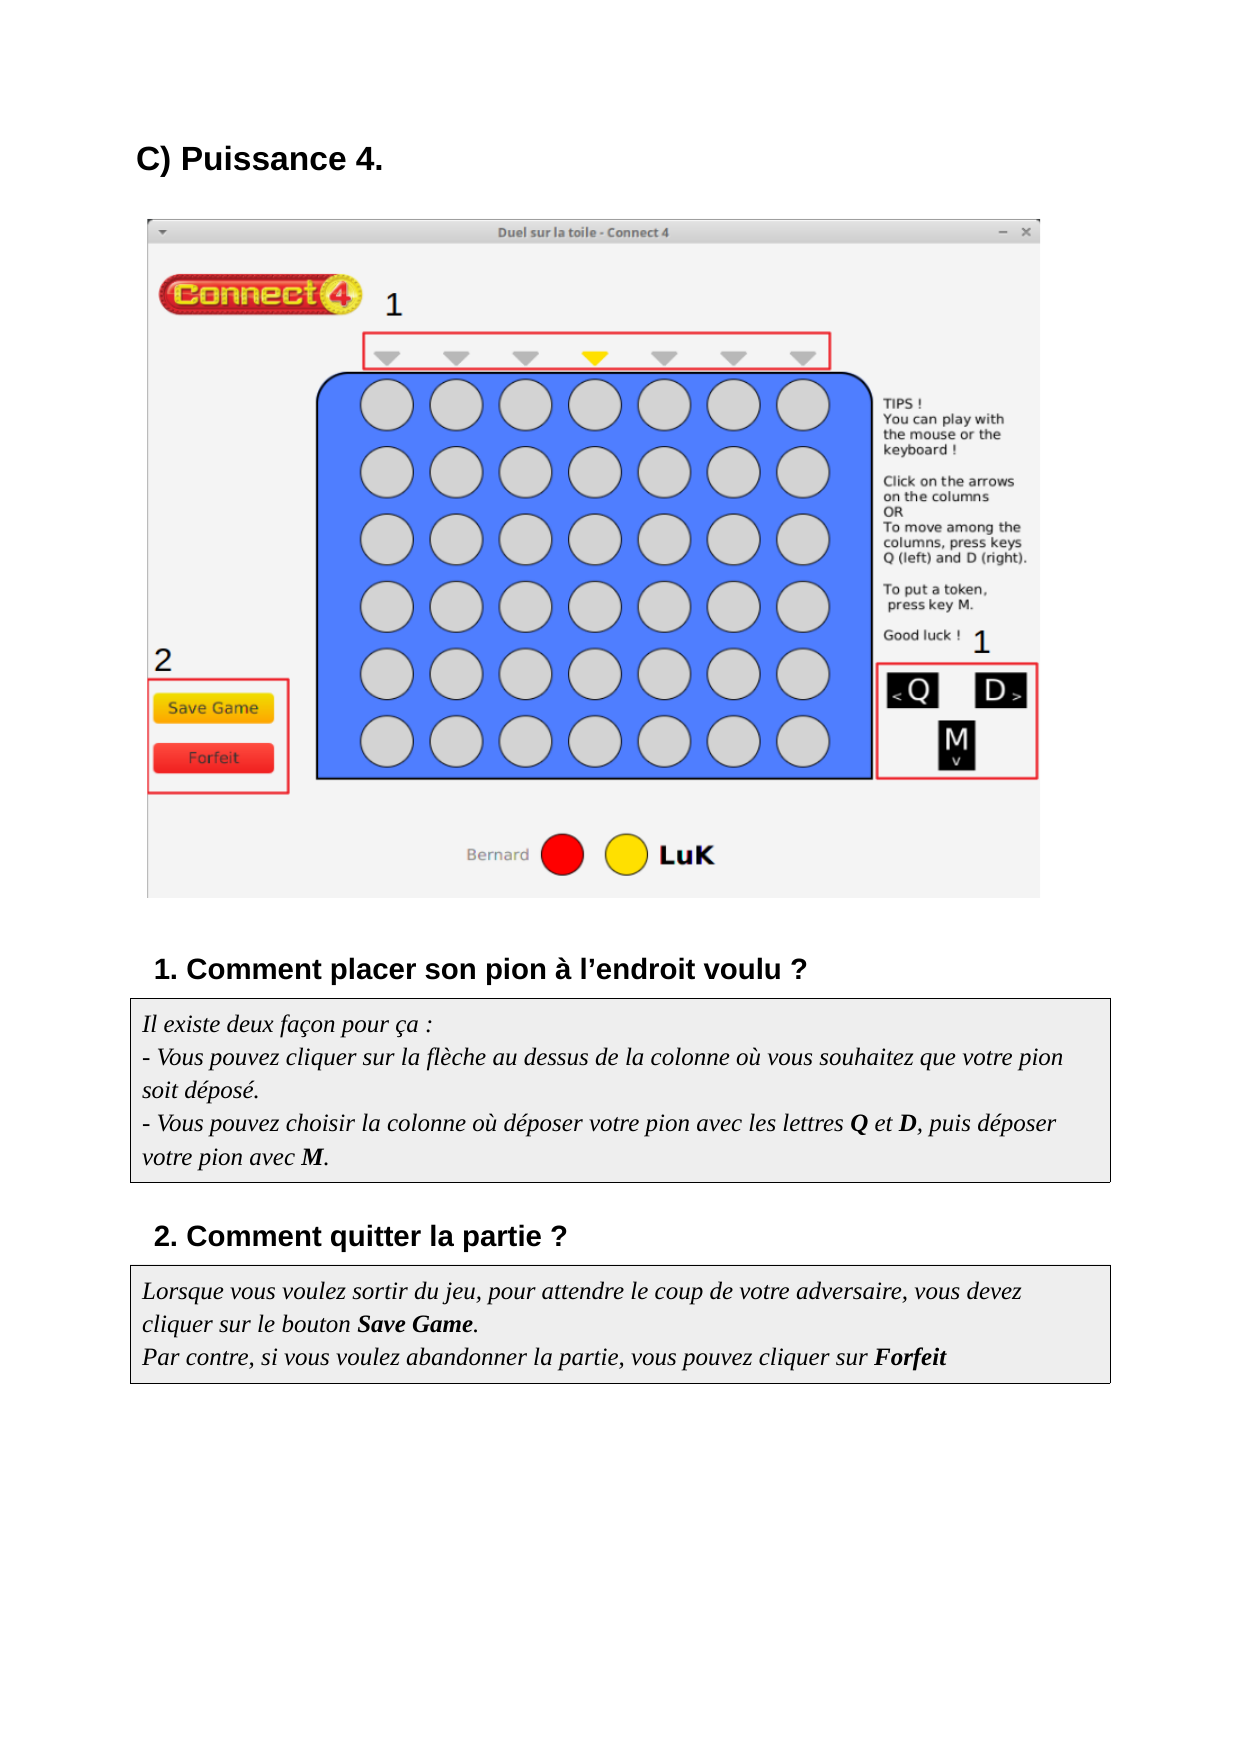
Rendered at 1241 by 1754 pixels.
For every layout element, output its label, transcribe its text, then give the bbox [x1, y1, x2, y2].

subtitle Comment placer son pion à l’endroit voulu ? [118, 952, 1122, 986]
text Il existe deux façon pour ça : - Vous pouvez cliquer sur la flèche au dessus de la colonne où vous souhaitez que votre pion soit déposé. - Vous pouvez choisir la colonne où déposer votre pion avec les lettres Q et D, puis déposer votre pion avec M. [131, 999, 1110, 1182]
picture [147, 215, 1040, 898]
subtitle Comment quitter la partie ? [118, 1219, 1122, 1253]
subtitle Puissance 4. [118, 139, 1122, 178]
text Lorsque vous voulez sortir du jeu, pour attendre le coup de votre adversaire, vous devez cliquer sur le bouton Save Game. Par contre, si vous voulez abandonner la partie, vous pouvez cliquer sur Forfeit [131, 1266, 1110, 1383]
